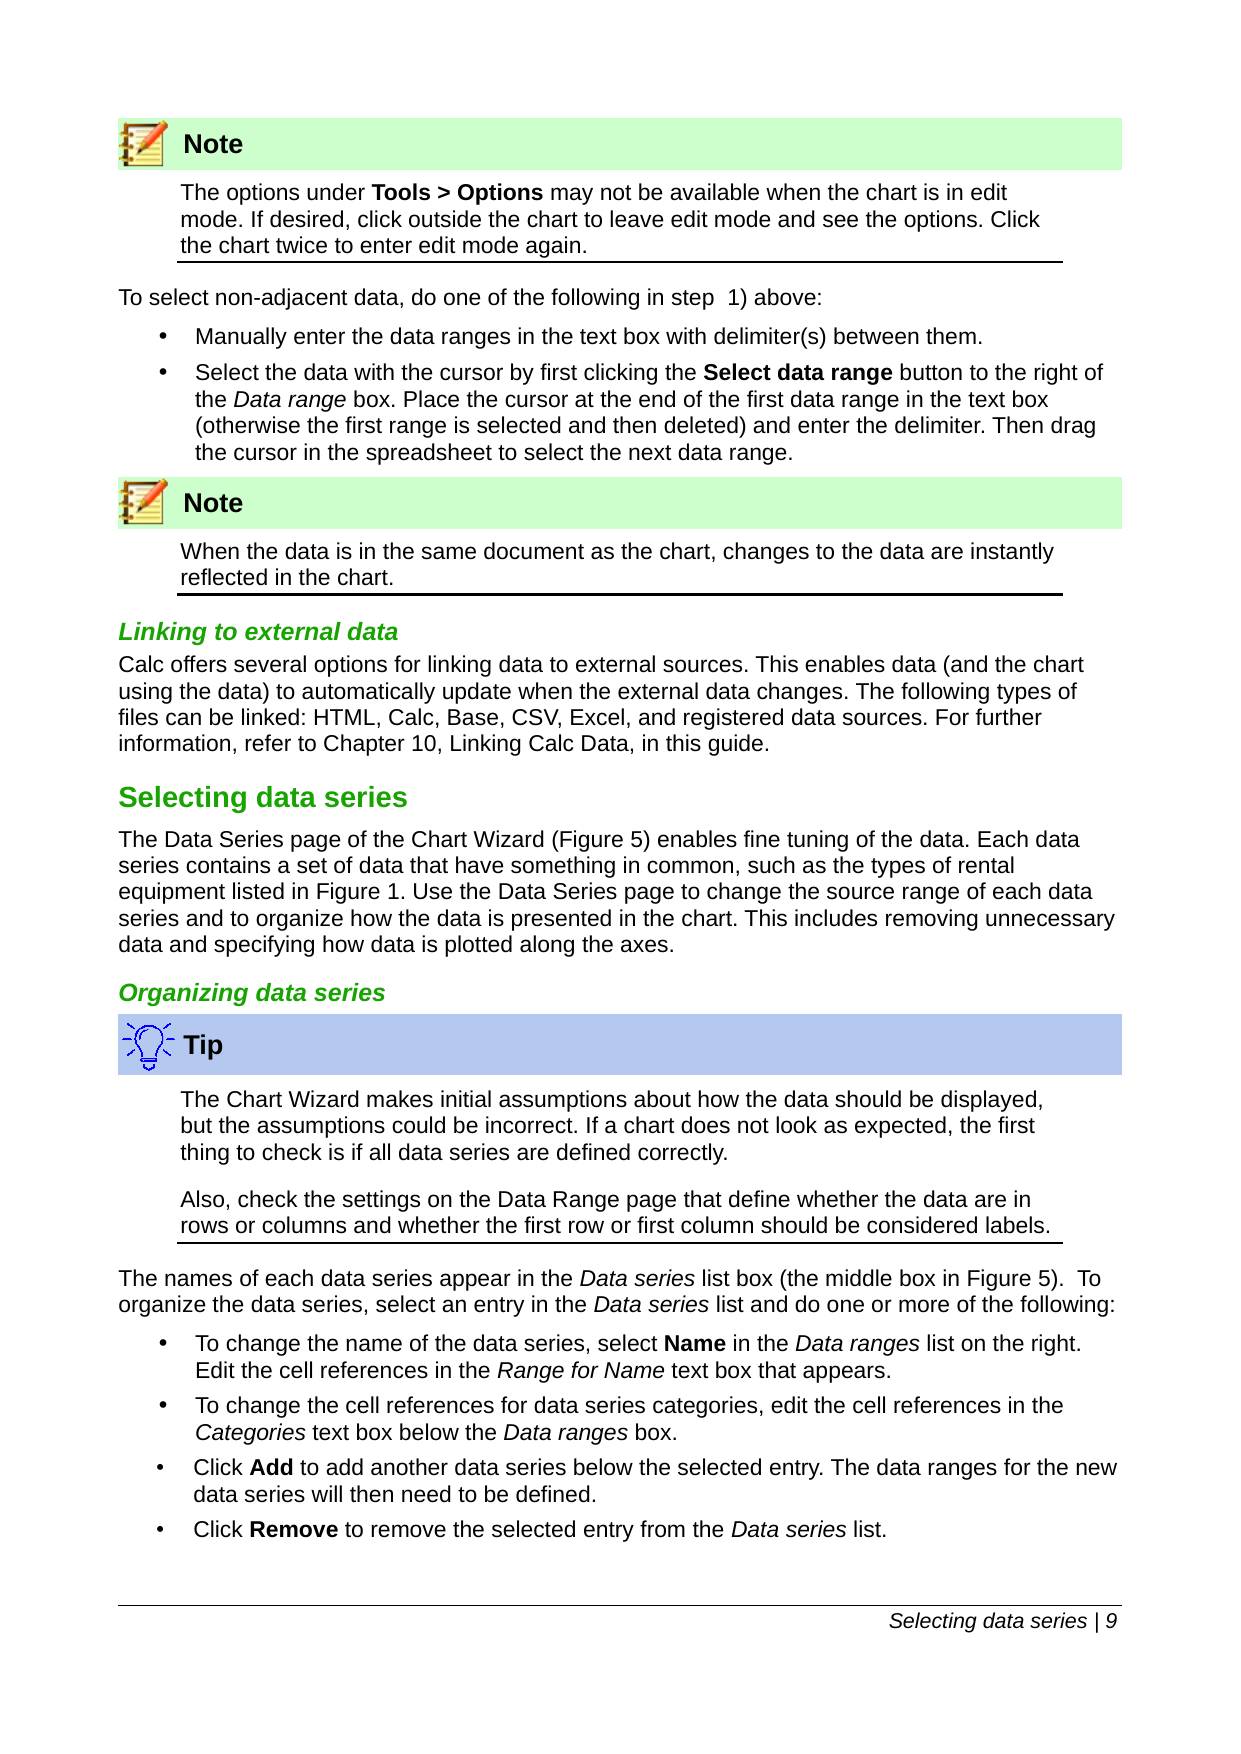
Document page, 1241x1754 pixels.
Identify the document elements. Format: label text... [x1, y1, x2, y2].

subtitle Tip [118, 1014, 1122, 1075]
subtitle Selecting data series [118, 780, 1122, 814]
text To select non-adjacent data, do one of the following in step 1 above: [118, 284, 1122, 311]
subtitle Linking to external data [118, 617, 1122, 645]
list To change the name of the data series, select Name in the Data ranges list on the right. Edit the cell references in the Range for Name text box that appears. [156, 1330, 1122, 1383]
text The names of each data series appear in the Data series list box (the middle box in Figure 5). To organize the data series, select an entry in the Data series list and do one or more of the following: [118, 1265, 1122, 1318]
text The Data Series page of the Chart Wizard (Figure 5) enables fine tuning of the data. Each data series contains a set of data that have something in common, such as the types of rental equipment listed in Figure 1. Use the Data Series page to change the source range of each data series and to organize how the data is presented in the chart. This includes removing unnecessary data and specifying how data is plotted along the axes. [118, 826, 1122, 957]
text Calc offers several options for linking data to external sources. This enables data (and the chart using the data) to automatically update when the external data changes. The following types of files can be linked: HTML, Calc, Base, CSV, Excel, and registered data sources. For further information, refer to Chapter 10, Linking Calc Data, in this guide. [118, 651, 1122, 757]
list Manually enter the data ranges in the text box with delimiter(s) between them. [156, 323, 1122, 350]
subtitle Organizing data series [118, 978, 1122, 1007]
text Also, check the settings on the Data Range page that define whether the data are in rows or columns and whether the first row or first column should be considered labels. [177, 1183, 1063, 1242]
list To change the cell references for data series categories, edit the cell references in the Categories text box below the Data ranges box. [156, 1392, 1122, 1445]
picture [119, 119, 170, 170]
text The Chart Wizard makes initial assumptions about how the data should be displayed, but the assumptions could be incorrect. If a chart does not look as expected, the first thing to check is if all data series are defined correctly. [177, 1083, 1063, 1165]
subtitle Note [118, 118, 1122, 170]
text The options under Tools > Options may not be available when the chart is in edit mode. If desired, click outside the chart to leave edit mode and see the options. Click the chart twice to enter edit mode again. [177, 176, 1063, 261]
list Select the data with the cursor by first clicking the Select data range button to the right of the Data range box. Place the cursor at the end of the first data range in the text box (otherwise the first range is selected and then deleted) and enter the delimiter. Then drag the cursor in the spreadsheet to select the next data range. [156, 359, 1122, 465]
list Click Add to add another data series below the selected entry. The data ranges for the new data series will then need to be defined. [156, 1454, 1122, 1507]
list Click Remove to remove the selected entry from the Data series list. [156, 1516, 1122, 1542]
picture [119, 1015, 179, 1075]
subtitle Note [118, 477, 1122, 529]
picture [119, 477, 170, 528]
text When the data is in the same document as the chart, changes to the data are instantly reflected in the chart. [177, 535, 1063, 593]
